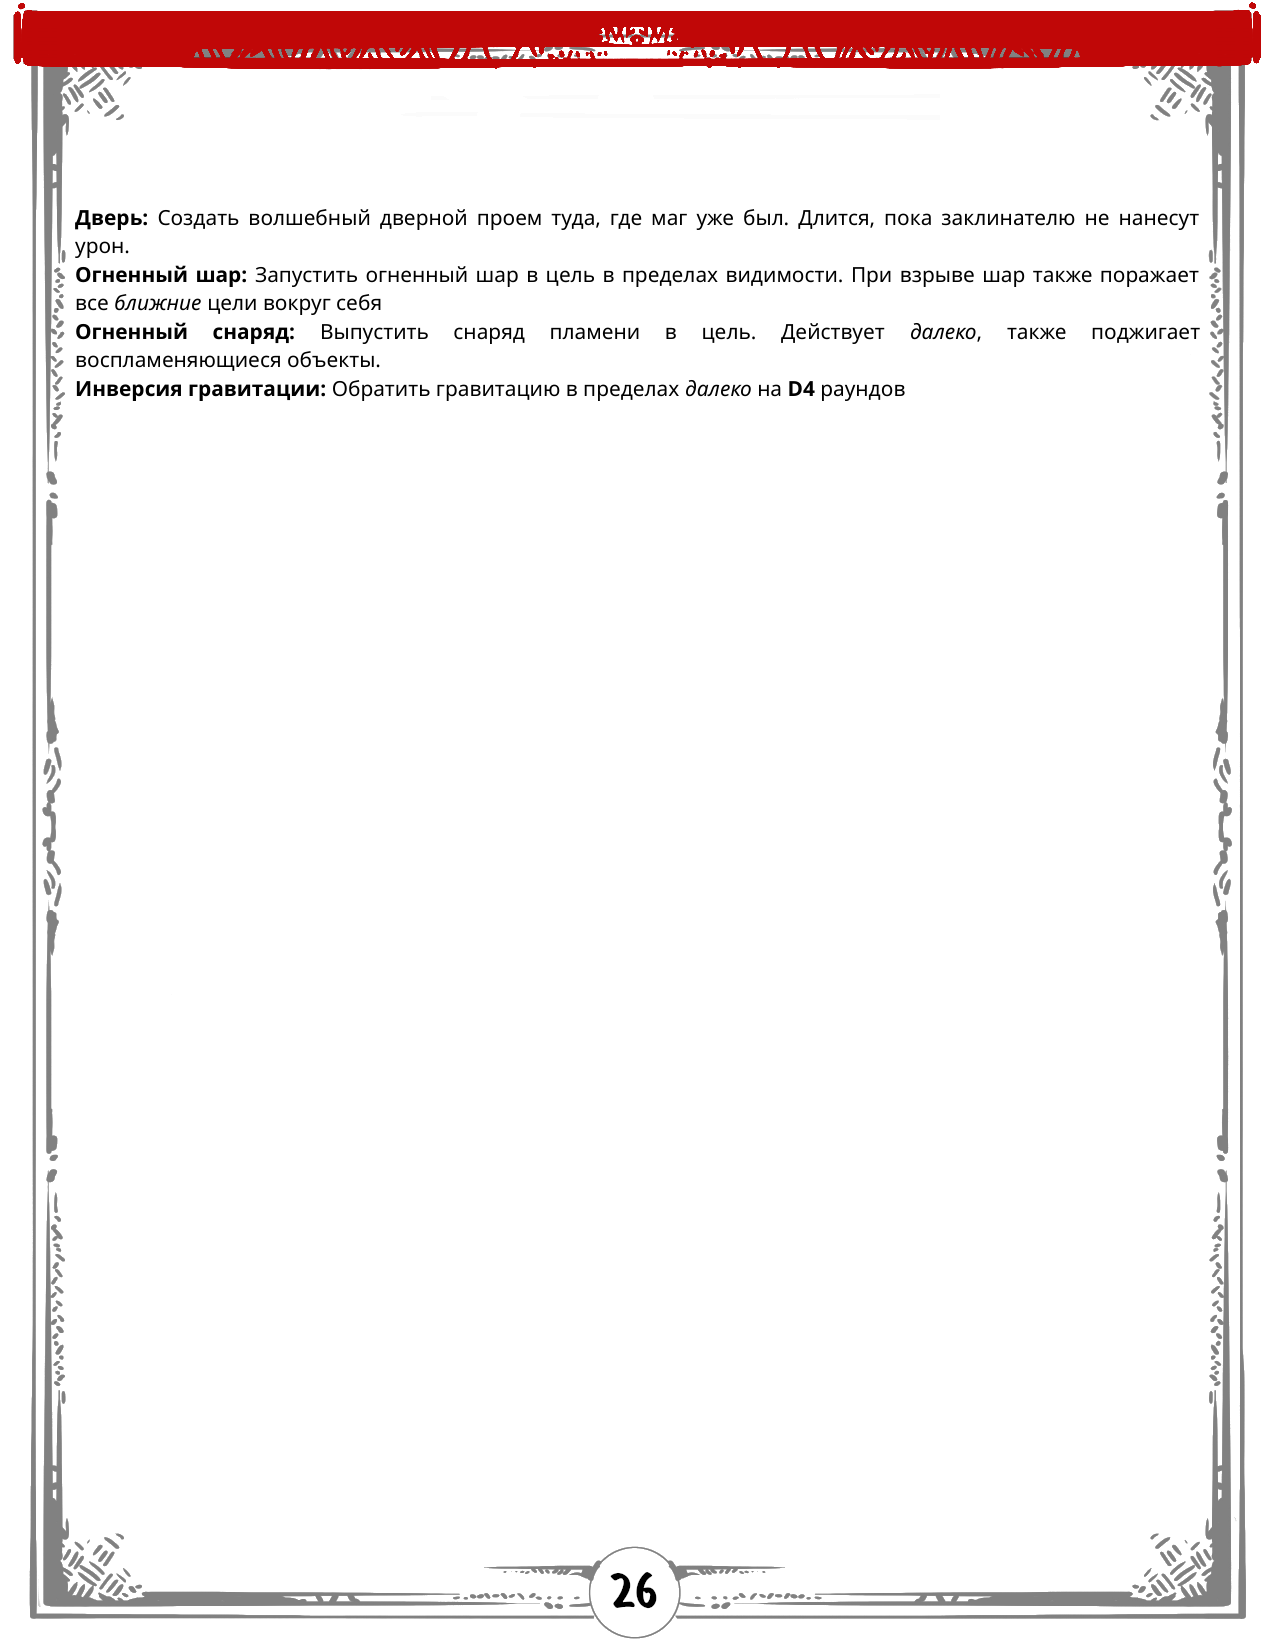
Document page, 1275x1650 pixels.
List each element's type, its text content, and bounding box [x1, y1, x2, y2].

text Дверь: Создать волшебный дверной проем туда, где маг уже был. Длится, пока заклинателю не нанесут урон. [75, 203, 1200, 260]
picture [0, 0, 1275, 1647]
text Инверсия гравитации: Обратить гравитацию в пределах далеко на D4 раундов [75, 374, 1200, 402]
text Огненный снаряд: Выпустить снаряд пламени в цель. Действует далеко, также поджигает воспламеняющиеся объекты. [75, 317, 1200, 374]
text Огненный шар: Запустить огненный шар в цель в пределах видимости. При взрыве шар также поражает все ближние цели вокруг себя [75, 260, 1200, 317]
